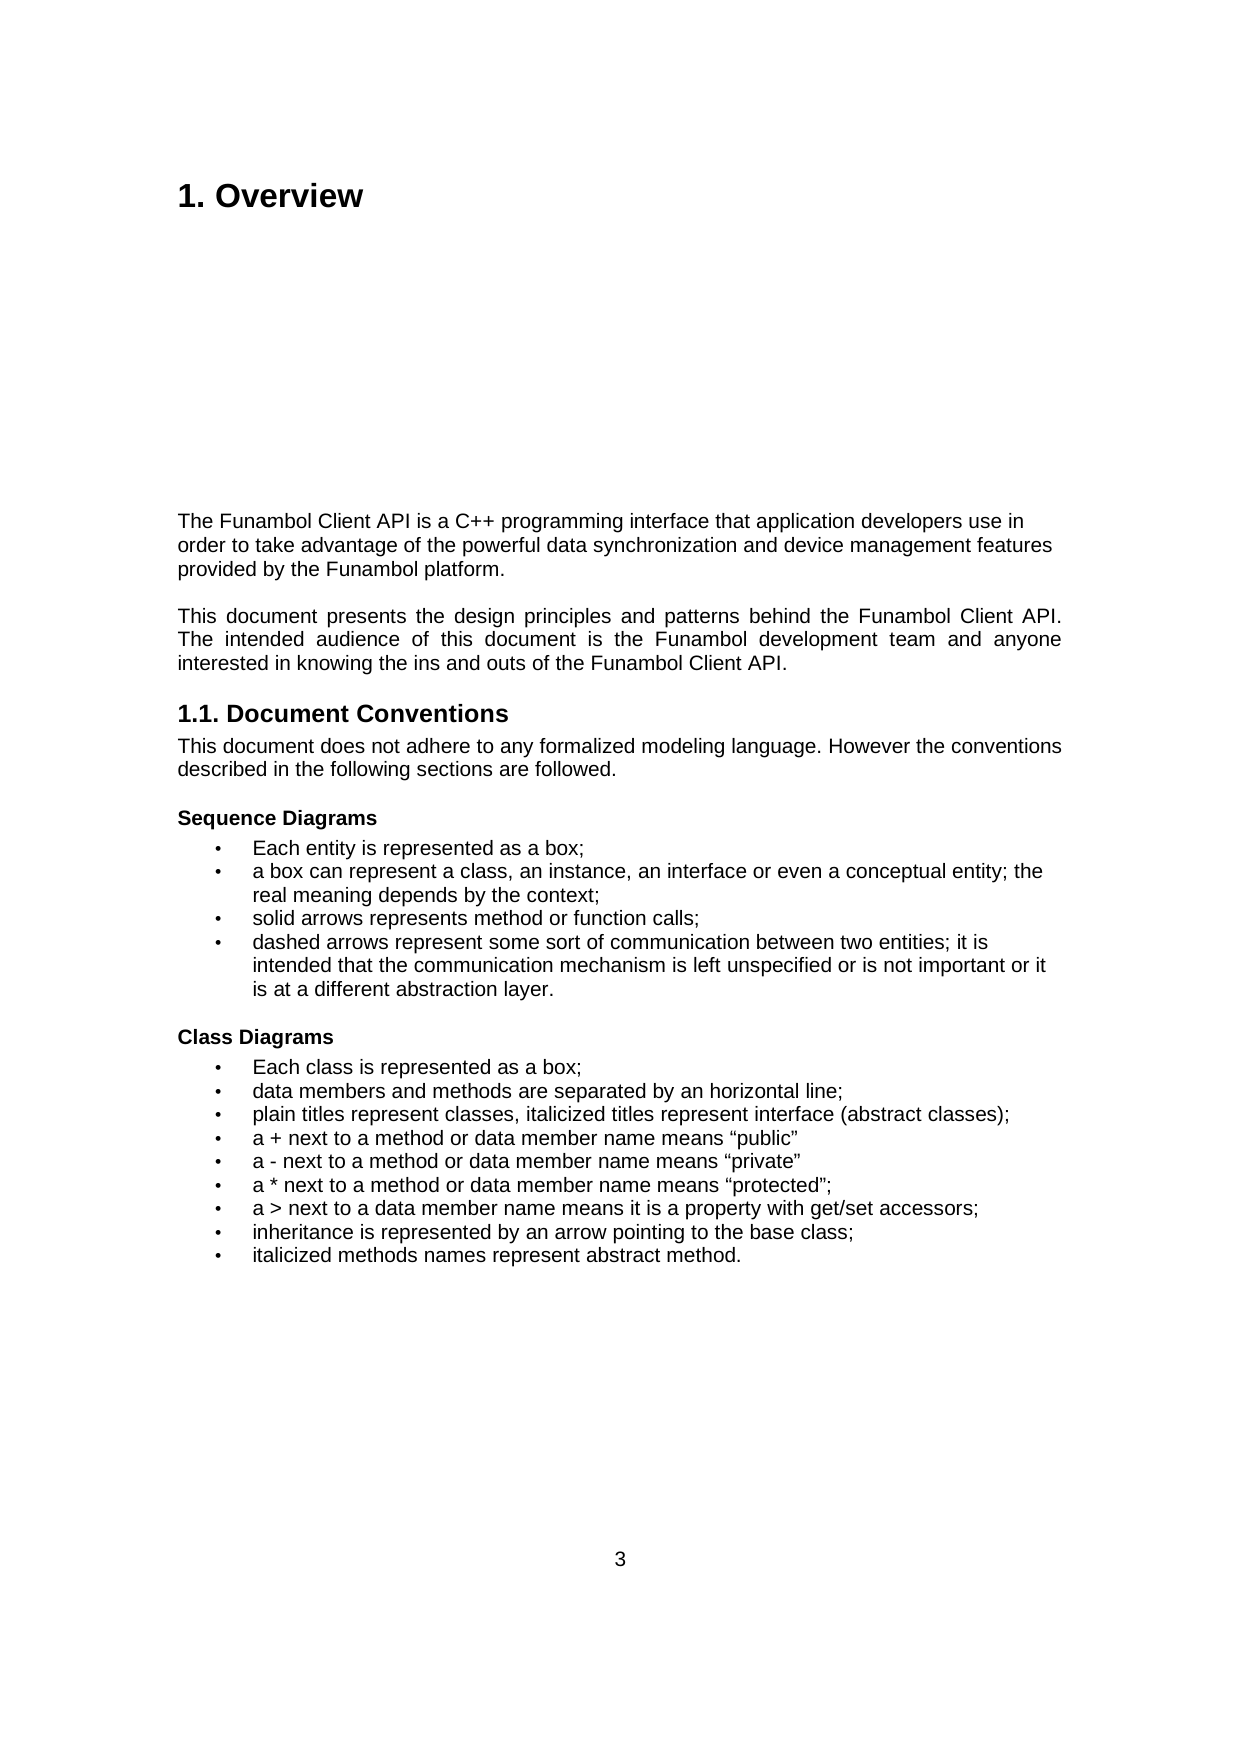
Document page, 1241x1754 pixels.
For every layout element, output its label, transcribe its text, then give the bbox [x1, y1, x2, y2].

text The Funambol Client API is a C++ programming interface that application developers use in order to take advantage of the powerful data synchronization and device management features provided by the Funambol platform. [177, 510, 1063, 581]
list Each class is represented as a box; [215, 1056, 1063, 1079]
subtitle Sequence Diagrams [177, 806, 1063, 830]
subtitle Class Diagrams [177, 1026, 1063, 1049]
list solid arrows represents method or function calls; [215, 907, 1063, 930]
list data members and methods are separated by an horizontal line; [215, 1079, 1063, 1103]
list a * next to a method or data member name means “protected”; [215, 1173, 1063, 1197]
subtitle Document Conventions [177, 700, 1063, 728]
list italicized methods names represent abstract method. [215, 1244, 1063, 1267]
text This document presents the design principles and patterns behind the Funambol Client API. The intended audience of this document is the Funambol development team and anyone interested in knowing the ins and outs of the Funambol Client API. [177, 604, 1063, 675]
text This document does not adhere to any formalized modeling language. However the conventions described in the following sections are followed. [177, 734, 1063, 781]
list a box can represent a class, an instance, an interface or even a conceptual entity; the real meaning depends by the context; [215, 859, 1063, 907]
list dashed arrows represent some sort of communication between two entities; it is intended that the communication mechanism is left unspecified or is not important or it is at a different abstraction layer. [215, 930, 1063, 1001]
list inheritance is represented by an arrow pointing to the base class; [215, 1220, 1063, 1244]
list a - next to a method or data member name means “private” [215, 1150, 1063, 1173]
list a + next to a method or data member name means “public” [215, 1126, 1063, 1150]
subtitle Overview [177, 177, 1063, 215]
list Each entity is represented as a box; [215, 836, 1063, 859]
list plain titles represent classes, italicized titles represent interface (abstract classes); [215, 1103, 1063, 1126]
list a > next to a data member name means it is a property with get/set accessors; [215, 1197, 1063, 1220]
